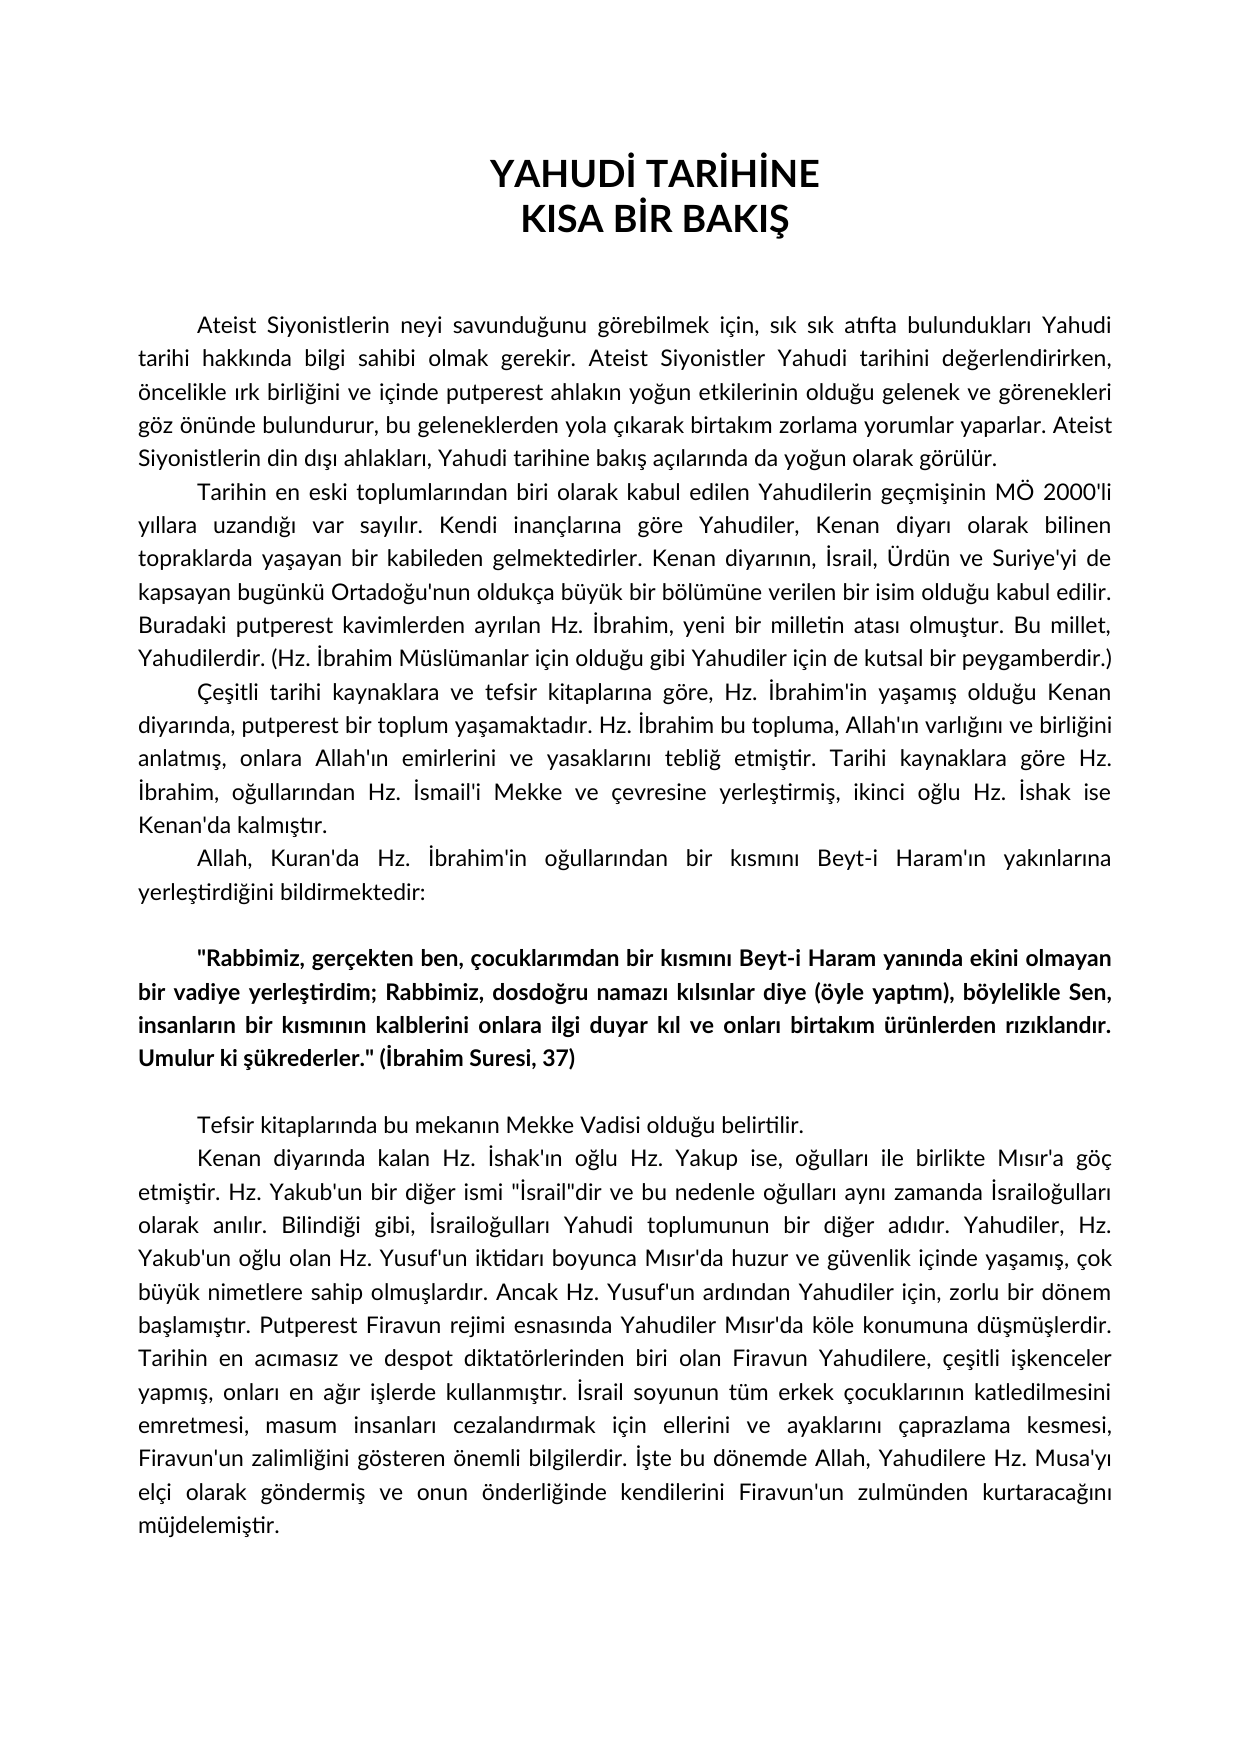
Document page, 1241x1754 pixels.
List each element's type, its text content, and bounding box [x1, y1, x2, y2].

text YAHUDİ TARİHİNE [138, 150, 1113, 195]
text "Rabbimiz, gerçekten ben, çocuklarımdan bir kısmını Beyt-i Haram yanında ekini olmayan bir vadiye yerleştirdim; Rabbimiz, dosdoğru namazı kılsınlar diye (öyle yaptım), böylelikle Sen, insanların bir kısmının kalblerini onlara ilgi duyar kıl ve onları birtakım ürünlerden rızıklandır. Umulur ki şükrederler." (İbrahim Suresi, 37) [138, 940, 1113, 1073]
text Tarihin en eski toplumlarından biri olarak kabul edilen Yahudilerin geçmişinin MÖ 2000'li yıllara uzandığı var sayılır. Kendi inançlarına göre Yahudiler, Kenan diyarı olarak bilinen topraklarda yaşayan bir kabileden gelmektedirler. Kenan diyarının, İsrail, Ürdün ve Suriye'yi de kapsayan bugünkü Ortadoğu'nun oldukça büyük bir bölümüne verilen bir isim olduğu kabul edilir. Buradaki putperest kavimlerden ayrılan Hz. İbrahim, yeni bir milletin atası olmuştur. Bu millet, Yahudilerdir. (Hz. İbrahim Müslümanlar için olduğu gibi Yahudiler için de kutsal bir peygamberdir.) [138, 473, 1113, 673]
text KISA BİR BAKIŞ [138, 195, 1113, 240]
text Çeşitli tarihi kaynaklara ve tefsir kitaplarına göre, Hz. İbrahim'in yaşamış olduğu Kenan diyarında, putperest bir toplum yaşamaktadır. Hz. İbrahim bu topluma, Allah'ın varlığını ve birliğini anlatmış, onlara Allah'ın emirlerini ve yasaklarını tebliğ etmiştir. Tarihi kaynaklara göre Hz. İbrahim, oğullarından Hz. İsmail'i Mekke ve çevresine yerleştirmiş, ikinci oğlu Hz. İshak ise Kenan'da kalmıştır. [138, 673, 1113, 840]
text Ateist Siyonistlerin neyi savunduğunu görebilmek için, sık sık atıfta bulundukları Yahudi tarihi hakkında bilgi sahibi olmak gerekir. Ateist Siyonistler Yahudi tarihini değerlendirirken, öncelikle ırk birliğini ve içinde putperest ahlakın yoğun etkilerinin olduğu gelenek ve görenekleri göz önünde bulundurur, bu geleneklerden yola çıkarak birtakım zorlama yorumlar yaparlar. Ateist Siyonistlerin din dışı ahlakları, Yahudi tarihine bakış açılarında da yoğun olarak görülür. [138, 307, 1113, 473]
text Allah, Kuran'da Hz. İbrahim'in oğullarından bir kısmını Beyt-i Haram'ın yakınlarına yerleştirdiğini bildirmektedir: [138, 840, 1113, 907]
text Kenan diyarında kalan Hz. İshak'ın oğlu Hz. Yakup ise, oğulları ile birlikte Mısır'a göç etmiştir. Hz. Yakub'un bir diğer ismi "İsrail"dir ve bu nedenle oğulları aynı zamanda İsrailoğulları olarak anılır. Bilindiği gibi, İsrailoğulları Yahudi toplumunun bir diğer adıdır. Yahudiler, Hz. Yakub'un oğlu olan Hz. Yusuf'un iktidarı boyunca Mısır'da huzur ve güvenlik içinde yaşamış, çok büyük nimetlere sahip olmuşlardır. Ancak Hz. Yusuf'un ardından Yahudiler için, zorlu bir dönem başlamıştır. Putperest Firavun rejimi esnasında Yahudiler Mısır'da köle konumuna düşmüşlerdir. Tarihin en acımasız ve despot diktatörlerinden biri olan Firavun Yahudilere, çeşitli işkenceler yapmış, onları en ağır işlerde kullanmıştır. İsrail soyunun tüm erkek çocuklarının katledilmesini emretmesi, masum insanları cezalandırmak için ellerini ve ayaklarını çaprazlama kesmesi, Firavun'un zalimliğini gösteren önemli bilgilerdir. İşte bu dönemde Allah, Yahudilere Hz. Musa'yı elçi olarak göndermiş ve onun önderliğinde kendilerini Firavun'un zulmünden kurtaracağını müjdelemiştir. [138, 1140, 1113, 1540]
text Tefsir kitaplarında bu mekanın Mekke Vadisi olduğu belirtilir. [138, 1107, 1113, 1140]
